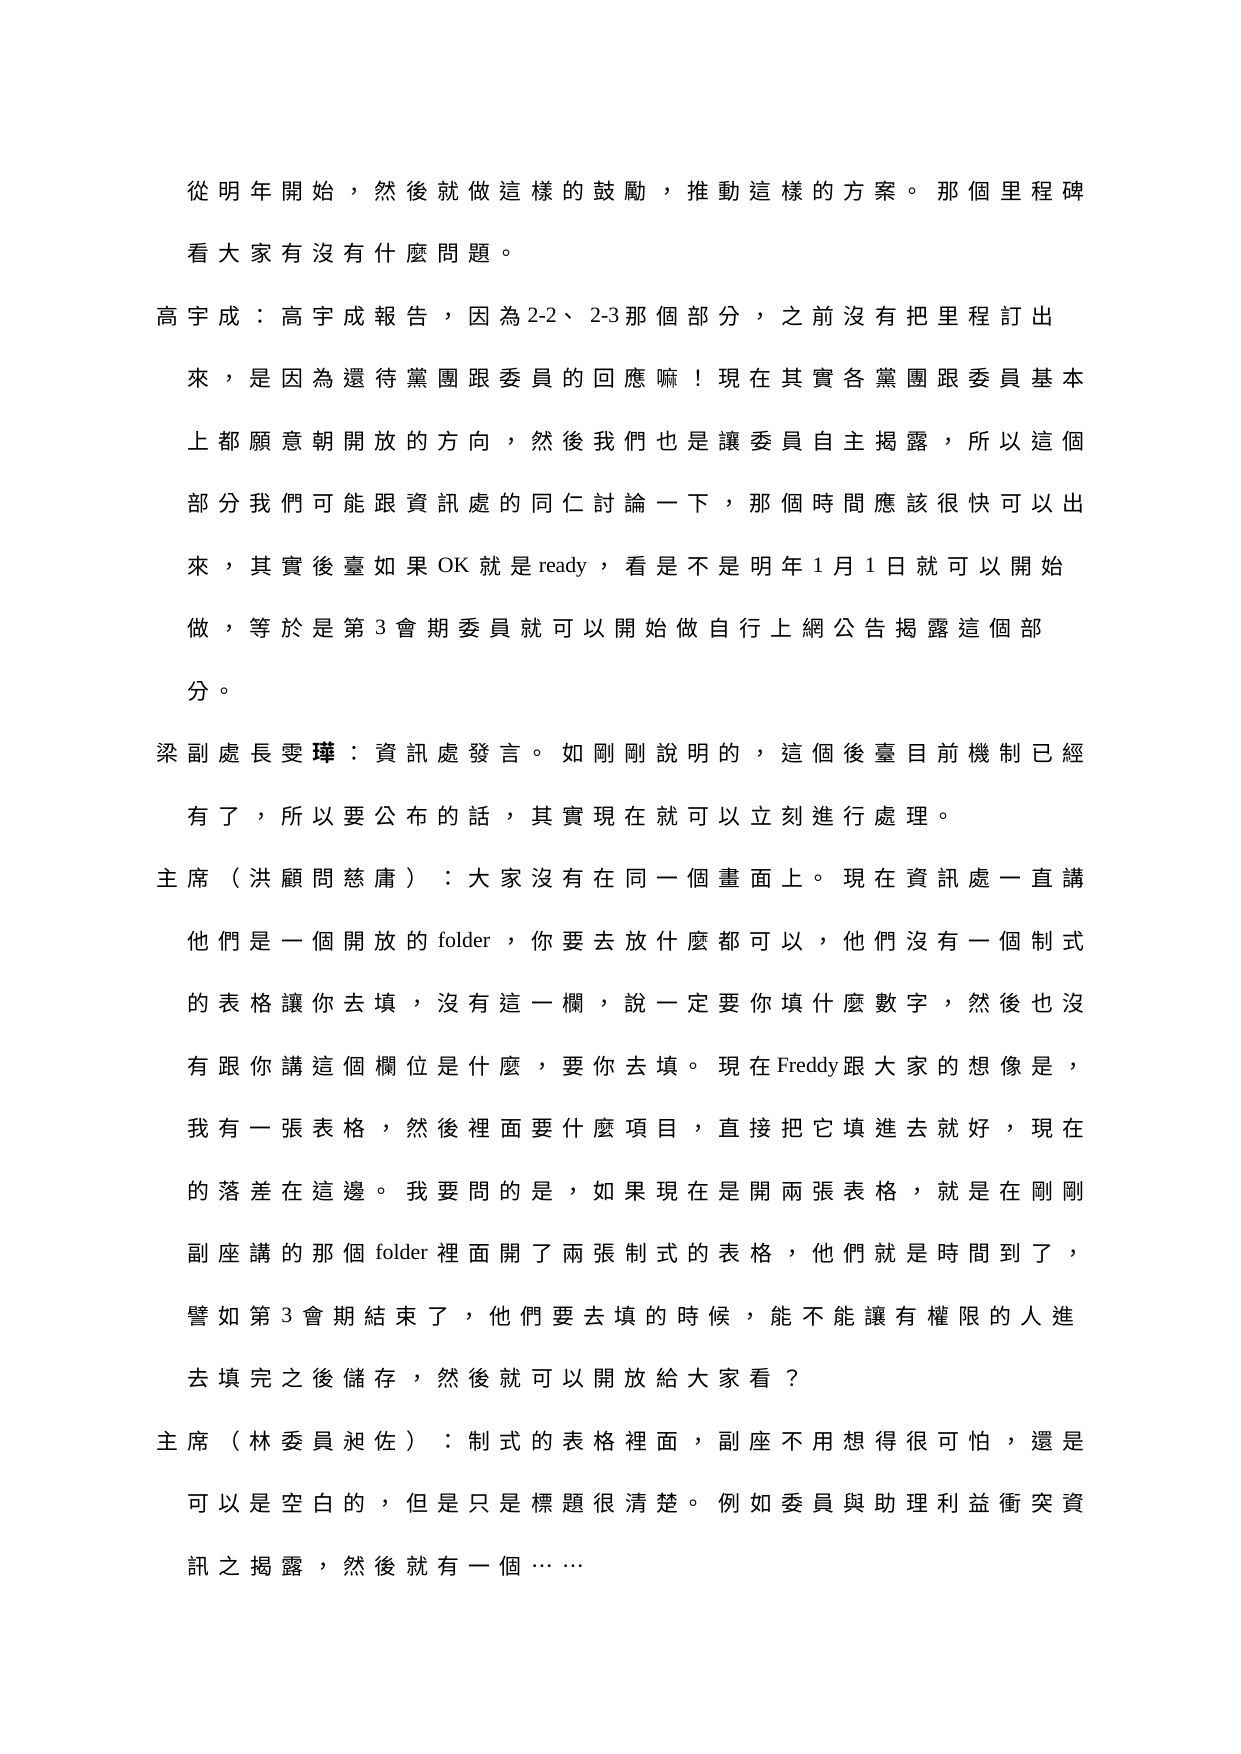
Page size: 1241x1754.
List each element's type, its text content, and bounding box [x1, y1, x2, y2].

text 主席（洪顧問慈庸）：大家沒有在同一個畫面上。現在資訊處一直講他們是一個開放的folder，你要去放什麼都可以，他們沒有一個制式的表格讓你去填，沒有這一欄，說一定要你填什麼數字，然後也沒有跟你講這個欄位是什麼，要你去填。現在Freddy跟大家的想像是，我有一張表格，然後裡面要什麼項目，直接把它填進去就好，現在的落差在這邊。我要問的是，如果現在是開兩張表格，就是在剛剛副座講的那個folder裡面開了兩張制式的表格，他們就是時間到了，譬如第3會期結束了，他們要去填的時候，能不能讓有權限的人進去填完之後儲存，然後就可以開放給大家看？ [151, 846, 1089, 1408]
text 從明年開始，然後就做這樣的鼓勵，推動這樣的方案。那個里程碑看大家有沒有什麼問題。 [151, 158, 1089, 283]
text 主席（林委員昶佐）：制式的表格裡面，副座不用想得很可怕，還是可以是空白的，但是只是標題很清楚。例如委員與助理利益衝突資訊之揭露，然後就有一個…… [151, 1408, 1089, 1596]
text 梁副處長雯璍：資訊處發言。如剛剛說明的，這個後臺目前機制已經有了，所以要公布的話，其實現在就可以立刻進行處理。 [151, 721, 1089, 846]
text 高宇成：高宇成報告，因為2-2、2-3那個部分，之前沒有把里程訂出來，是因為還待黨團跟委員的回應嘛！現在其實各黨團跟委員基本上都願意朝開放的方向，然後我們也是讓委員自主揭露，所以這個部分我們可能跟資訊處的同仁討論一下，那個時間應該很快可以出來，其實後臺如果OK就是ready，看是不是明年1月1日就可以開始做，等於是第3會期委員就可以開始做自行上網公告揭露這個部分。 [151, 283, 1089, 721]
